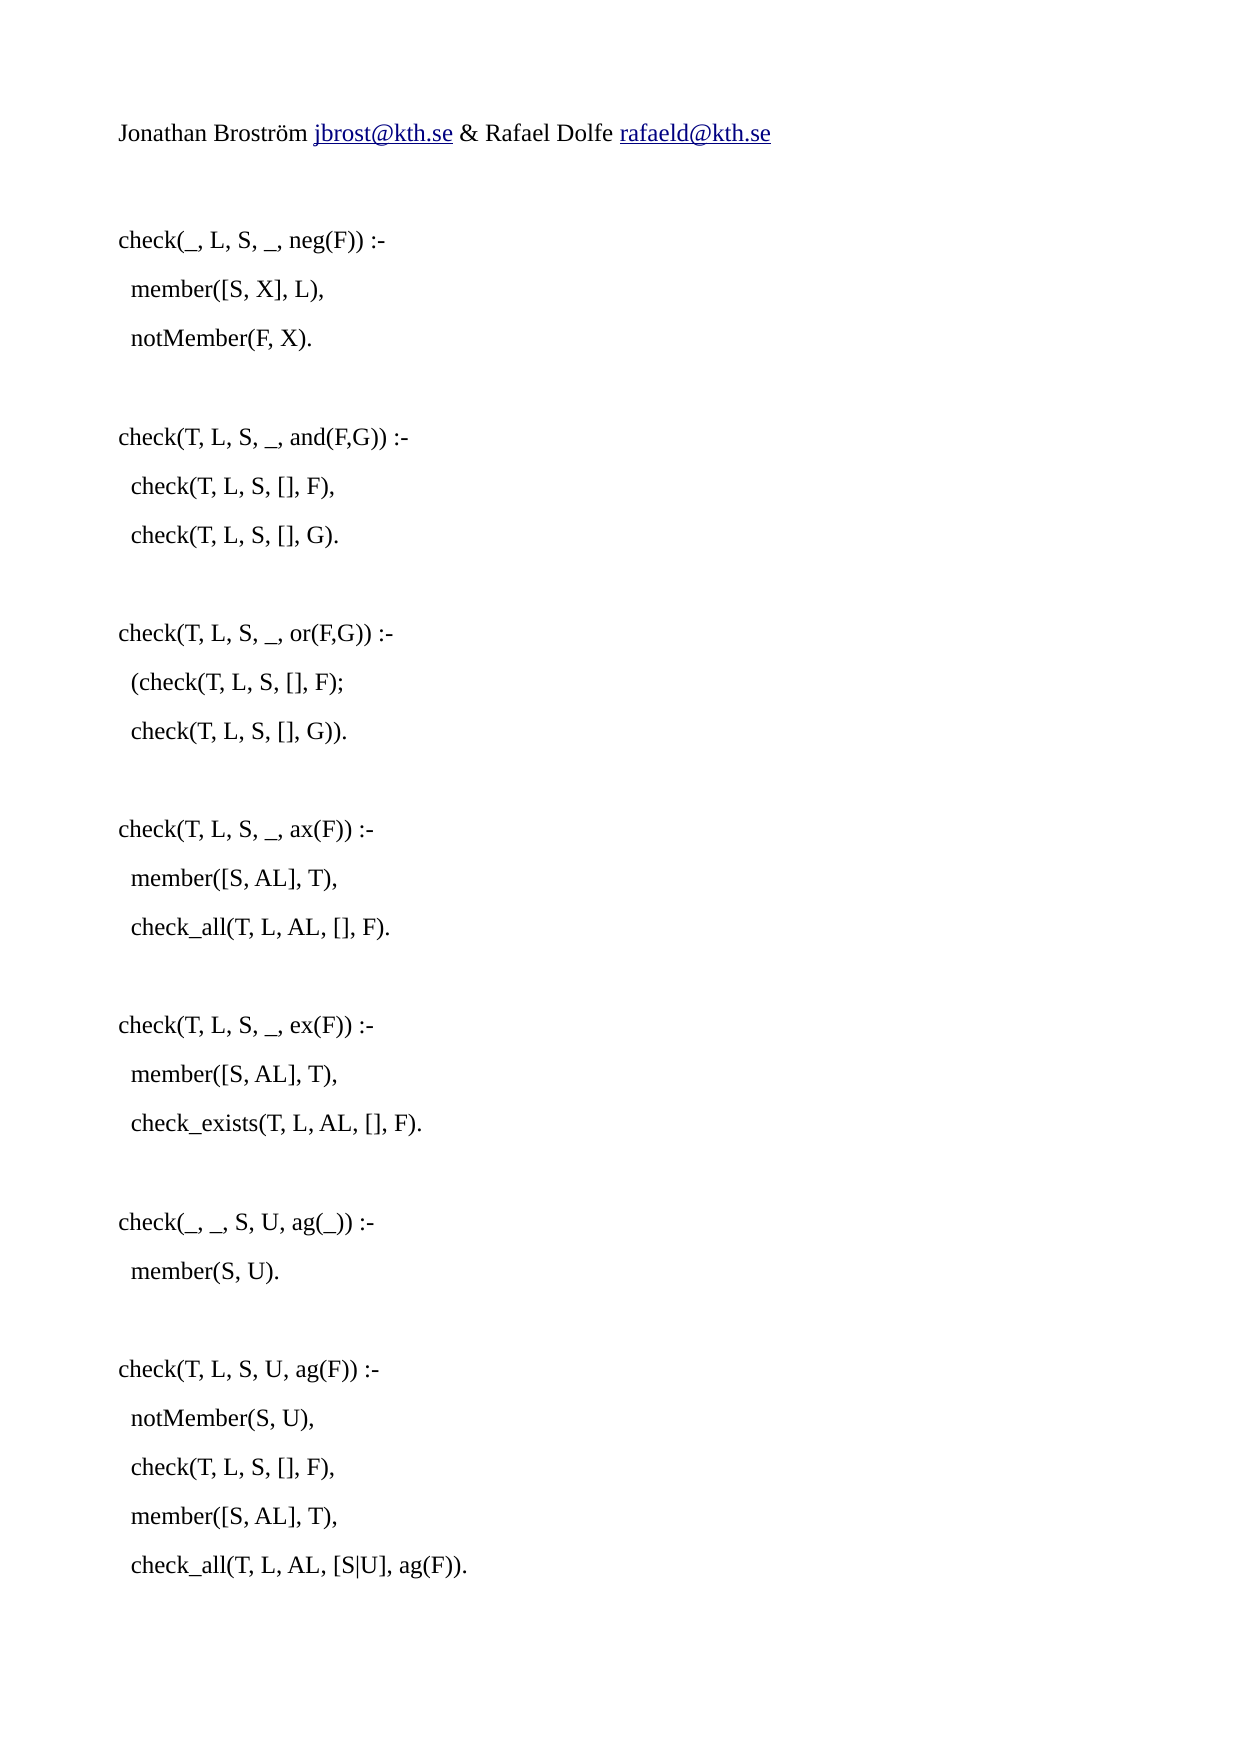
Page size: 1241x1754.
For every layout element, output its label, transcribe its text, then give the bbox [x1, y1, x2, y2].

text check_exists(T, L, AL, [], F). [118, 1108, 1122, 1137]
text check(T, L, S, _, and(F,G)) :- [118, 422, 1122, 450]
text member([S, AL], T), [118, 863, 1122, 892]
text (check(T, L, S, [], F); [118, 667, 1122, 696]
text check(T, L, S, _, or(F,G)) :- [118, 618, 1122, 647]
text check_all(T, L, AL, [], F). [118, 912, 1122, 941]
text check(T, L, S, U, ag(F)) :- [118, 1354, 1122, 1383]
text check(T, L, S, [], G)). [118, 716, 1122, 745]
text member([S, X], L), [118, 274, 1122, 303]
text check_all(T, L, AL, [S|U], ag(F)). [118, 1550, 1122, 1579]
text member([S, AL], T), [118, 1059, 1122, 1088]
text notMember(F, X). [118, 323, 1122, 352]
text check(T, L, S, _, ax(F)) :- [118, 814, 1122, 843]
text check(_, _, S, U, ag(_)) :- [118, 1207, 1122, 1235]
text check(T, L, S, [], F), [118, 1452, 1122, 1481]
text check(T, L, S, _, ex(F)) :- [118, 1010, 1122, 1039]
text check(T, L, S, [], F), [118, 471, 1122, 499]
text check(T, L, S, [], G). [118, 520, 1122, 548]
text member([S, AL], T), [118, 1501, 1122, 1530]
text notMember(S, U), [118, 1403, 1122, 1432]
text member(S, U). [118, 1256, 1122, 1284]
text check(_, L, S, _, neg(F)) :- [118, 225, 1122, 254]
